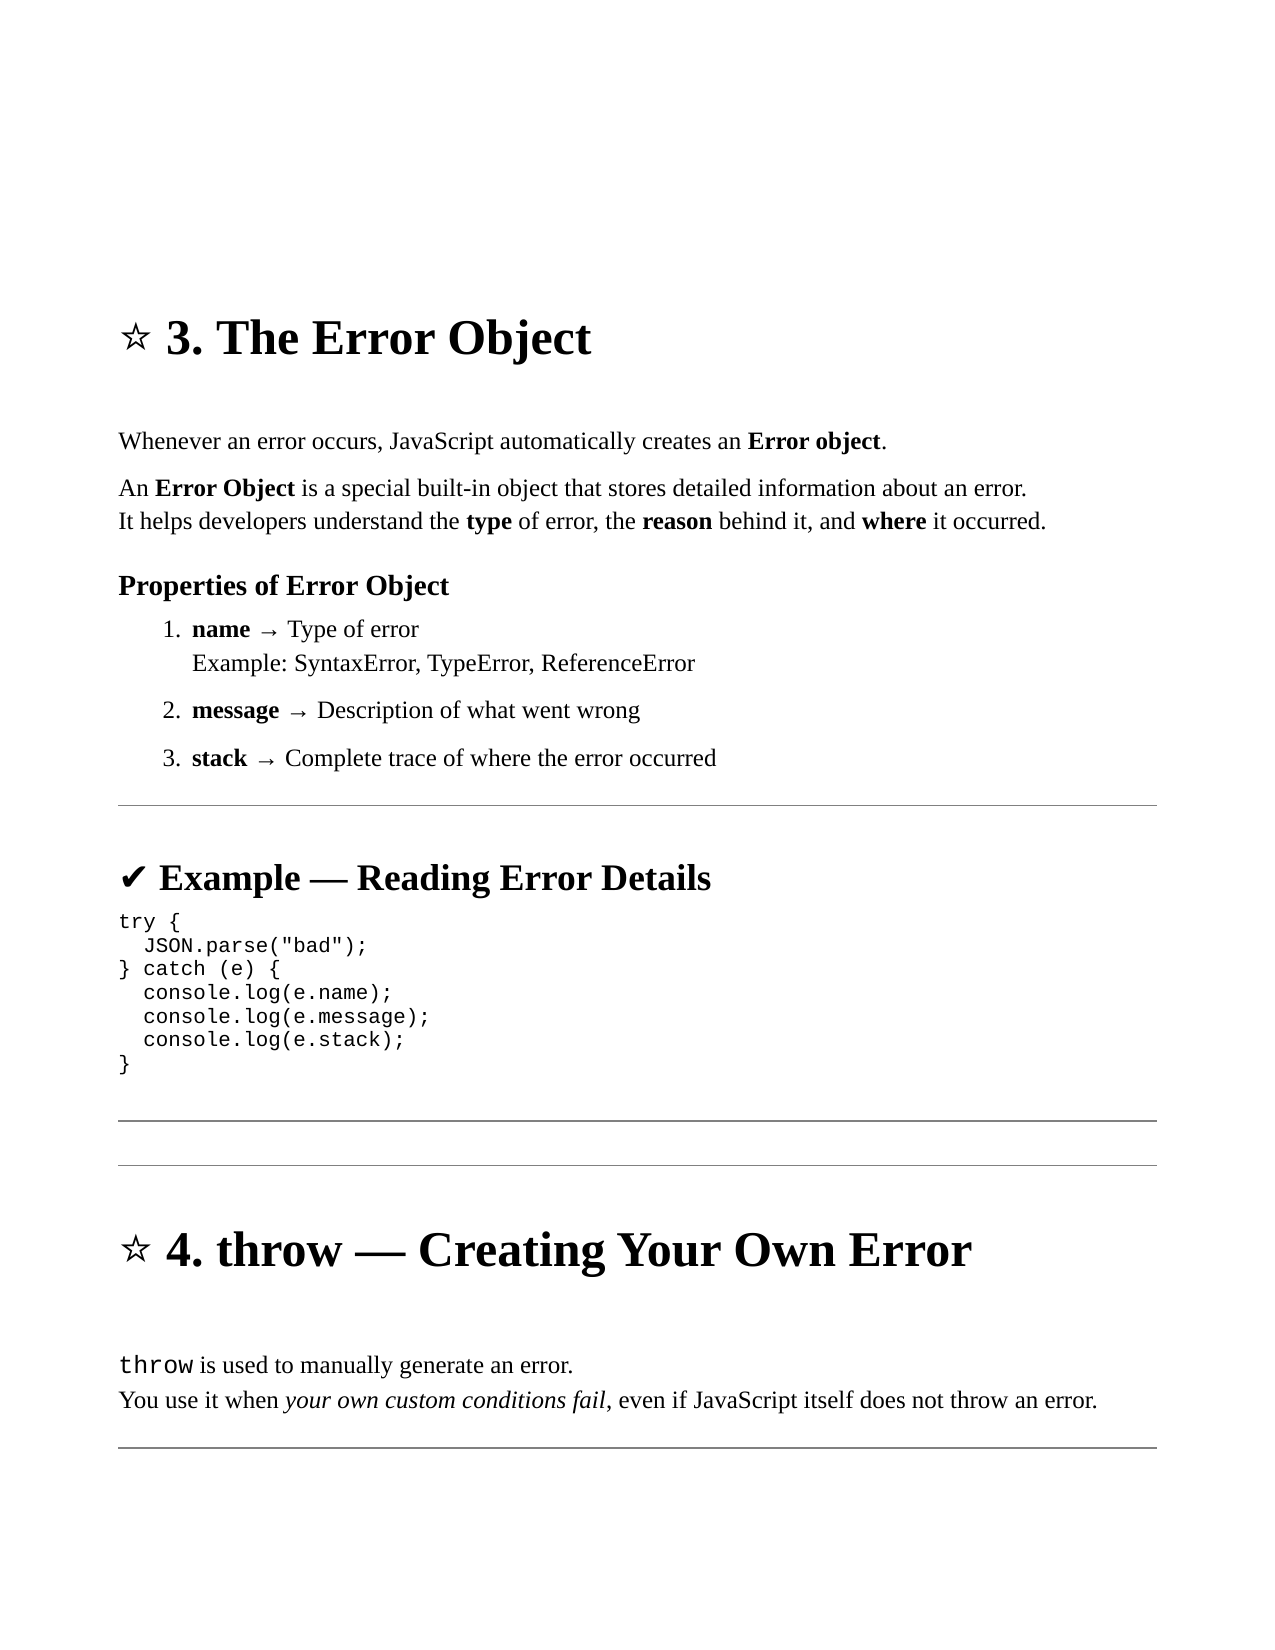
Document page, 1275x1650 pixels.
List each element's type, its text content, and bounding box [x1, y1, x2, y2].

subtitle ⭐ 3. The Error Object [118, 308, 1157, 366]
list name → Type of error Example: SyntaxError, TypeError, ReferenceError [162, 614, 1157, 676]
text throw is used to manually generate an error. You use it when your own custom conditions fail, even if JavaScript itself does not throw an error. [118, 1350, 1157, 1414]
text } catch (e) { [118, 958, 1157, 982]
text console.log(e.name); [118, 982, 1157, 1006]
text console.log(e.message); [118, 1006, 1157, 1029]
text try { [118, 911, 1157, 935]
text An Error Object is a special built-in object that stores detailed information about an error. It helps developers understand the type of error, the reason behind it, and where it occurred. [118, 473, 1157, 535]
subtitle ✔ Example — Reading Error Details [118, 856, 1157, 899]
text } [118, 1053, 1157, 1077]
text console.log(e.stack); [118, 1029, 1157, 1053]
subtitle ⭐ 4. throw — Creating Your Own Error [118, 1220, 1157, 1277]
list stack → Complete trace of where the error occurred [162, 743, 1157, 772]
text Whenever an error occurs, JavaScript automatically creates an Error object. [118, 426, 1157, 454]
text JSON.parse("bad"); [118, 935, 1157, 958]
subtitle Properties of Error Object [118, 568, 1157, 602]
list message → Description of what went wrong [162, 695, 1157, 724]
